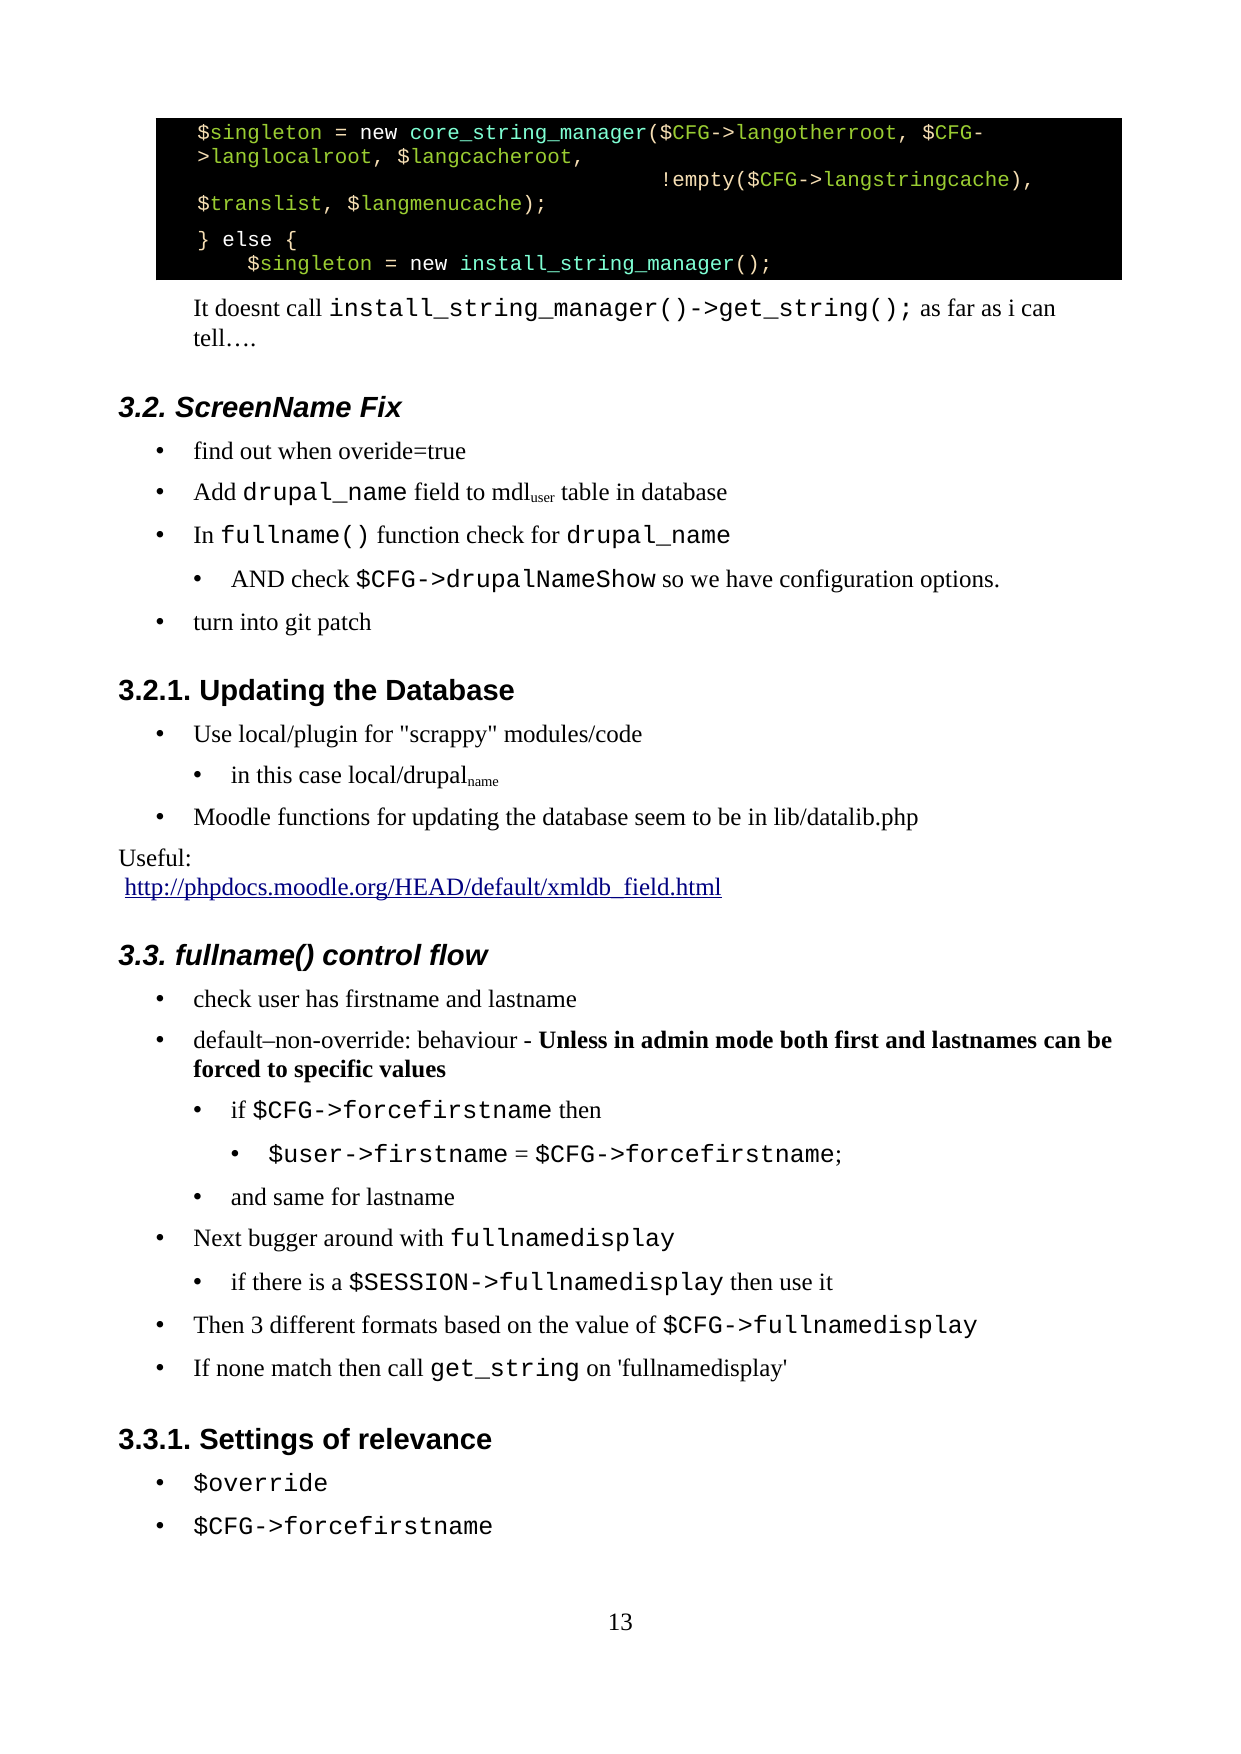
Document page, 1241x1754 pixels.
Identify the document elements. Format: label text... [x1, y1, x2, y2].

list and same for lastname [193, 1182, 1122, 1211]
list !empty($CFG->langstringcache), $translist, $langmenucache); [157, 165, 1121, 217]
list check user has firstname and lastname [156, 984, 1122, 1013]
list If none match then call get_string on 'fullnamedisplay' [156, 1353, 1122, 1384]
list if there is a $SESSION->fullnamedisplay then use it [193, 1267, 1122, 1297]
list find out when overide=true [156, 436, 1122, 464]
list $override [156, 1468, 1122, 1498]
list Add drupal_name field to mdluser table in database [156, 477, 1122, 508]
subtitle ScreenName Fix [118, 390, 1122, 423]
subtitle fullname() control flow [118, 938, 1122, 972]
list if $CFG->forcefirstname then [193, 1095, 1122, 1126]
list $CFG->forcefirstname [156, 1511, 1122, 1542]
list $singleton = new install_string_manager(); [157, 249, 1121, 279]
list $singleton = new core_string_manager($CFG->langotherroot, $CFG->langlocalroot, $langcacheroot, [157, 119, 1121, 165]
list It doesnt call install_string_manager()->get_string(); as far as i can tell…. [156, 293, 1122, 352]
subtitle Settings of relevance [118, 1422, 1122, 1455]
list Next bugger around with fullnamedisplay [156, 1223, 1122, 1254]
list Use local/plugin for "scrappy" modules/code [156, 719, 1122, 748]
list turn into git patch [156, 607, 1122, 636]
subtitle Updating the Database [118, 673, 1122, 707]
text Useful: http://phpdocs.moodle.org/HEAD/default/xmldb_field.html [118, 843, 1122, 901]
list default–non-override: behaviour - Unless in admin mode both first and lastnames can be forced to specific values [156, 1025, 1122, 1083]
list Then 3 different formats based on the value of $CFG->fullnamedisplay [156, 1310, 1122, 1341]
list In fullname() function check for drupal_name [156, 520, 1122, 551]
list } else { [157, 225, 1121, 249]
list AND check $CFG->drupalNameShow so we have configuration options. [193, 564, 1122, 594]
list Moodle functions for updating the database seem to be in lib/datalib.php [156, 802, 1122, 831]
list $user->firstname = $CFG->forcefirstname; [231, 1139, 1122, 1169]
list in this case local/drupalname [193, 761, 1122, 789]
